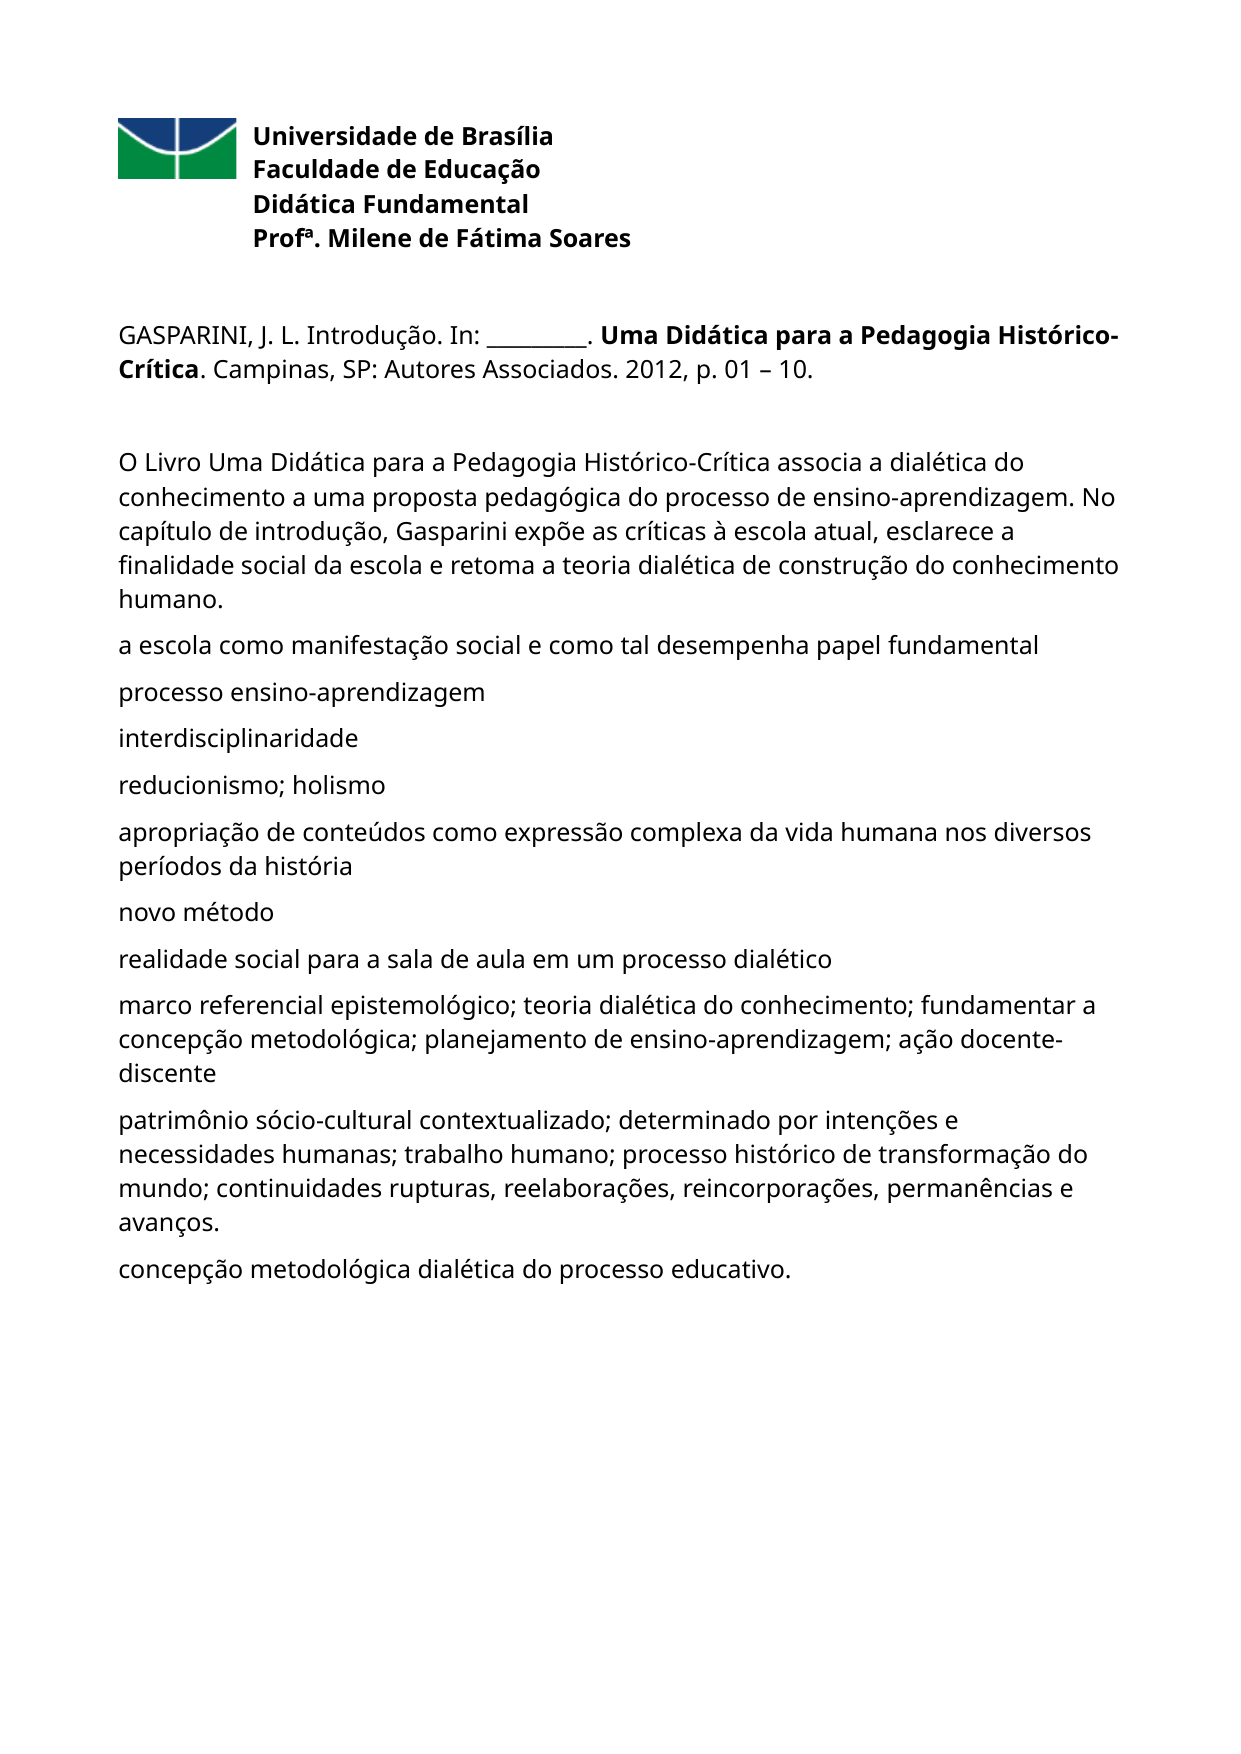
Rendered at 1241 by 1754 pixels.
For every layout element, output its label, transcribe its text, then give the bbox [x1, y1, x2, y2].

text patrimônio sócio-cultural contextualizado; determinado por intenções e necessidades humanas; trabalho humano; processo histórico de transformação do mundo; continuidades rupturas, reelaborações, reincorporações, permanências e avanços. [118, 1103, 1122, 1239]
picture [118, 118, 237, 179]
text novo método [118, 895, 1122, 929]
text apropriação de conteúdos como expressão complexa da vida humana nos diversos períodos da história [118, 814, 1122, 882]
text processo ensino-aprendizagem [118, 674, 1122, 708]
text GASPARINI, J. L. Introdução. In: _________. Uma Didática para a Pedagogia Histórico-Crítica. Campinas, SP: Autores Associados. 2012, p. 01 – 10. [118, 318, 1122, 386]
text concepção metodológica dialética do processo educativo. [118, 1251, 1122, 1285]
text realidade social para a sala de aula em um processo dialético [118, 941, 1122, 975]
text interdisciplinaridade [118, 721, 1122, 755]
text O Livro Uma Didática para a Pedagogia Histórico-Crítica associa a dialética do conhecimento a uma proposta pedagógica do processo de ensino-aprendizagem. No capítulo de introdução, Gasparini expõe as críticas à escola atual, esclarece a finalidade social da escola e retoma a teoria dialética de construção do conhecimento humano. [118, 445, 1122, 615]
text reducionismo; holismo [118, 768, 1122, 802]
text a escola como manifestação social e como tal desempenha papel fundamental [118, 628, 1122, 662]
text marco referencial epistemológico; teoria dialética do conhecimento; fundamentar a concepção metodológica; planejamento de ensino-aprendizagem; ação docente-discente [118, 988, 1122, 1090]
